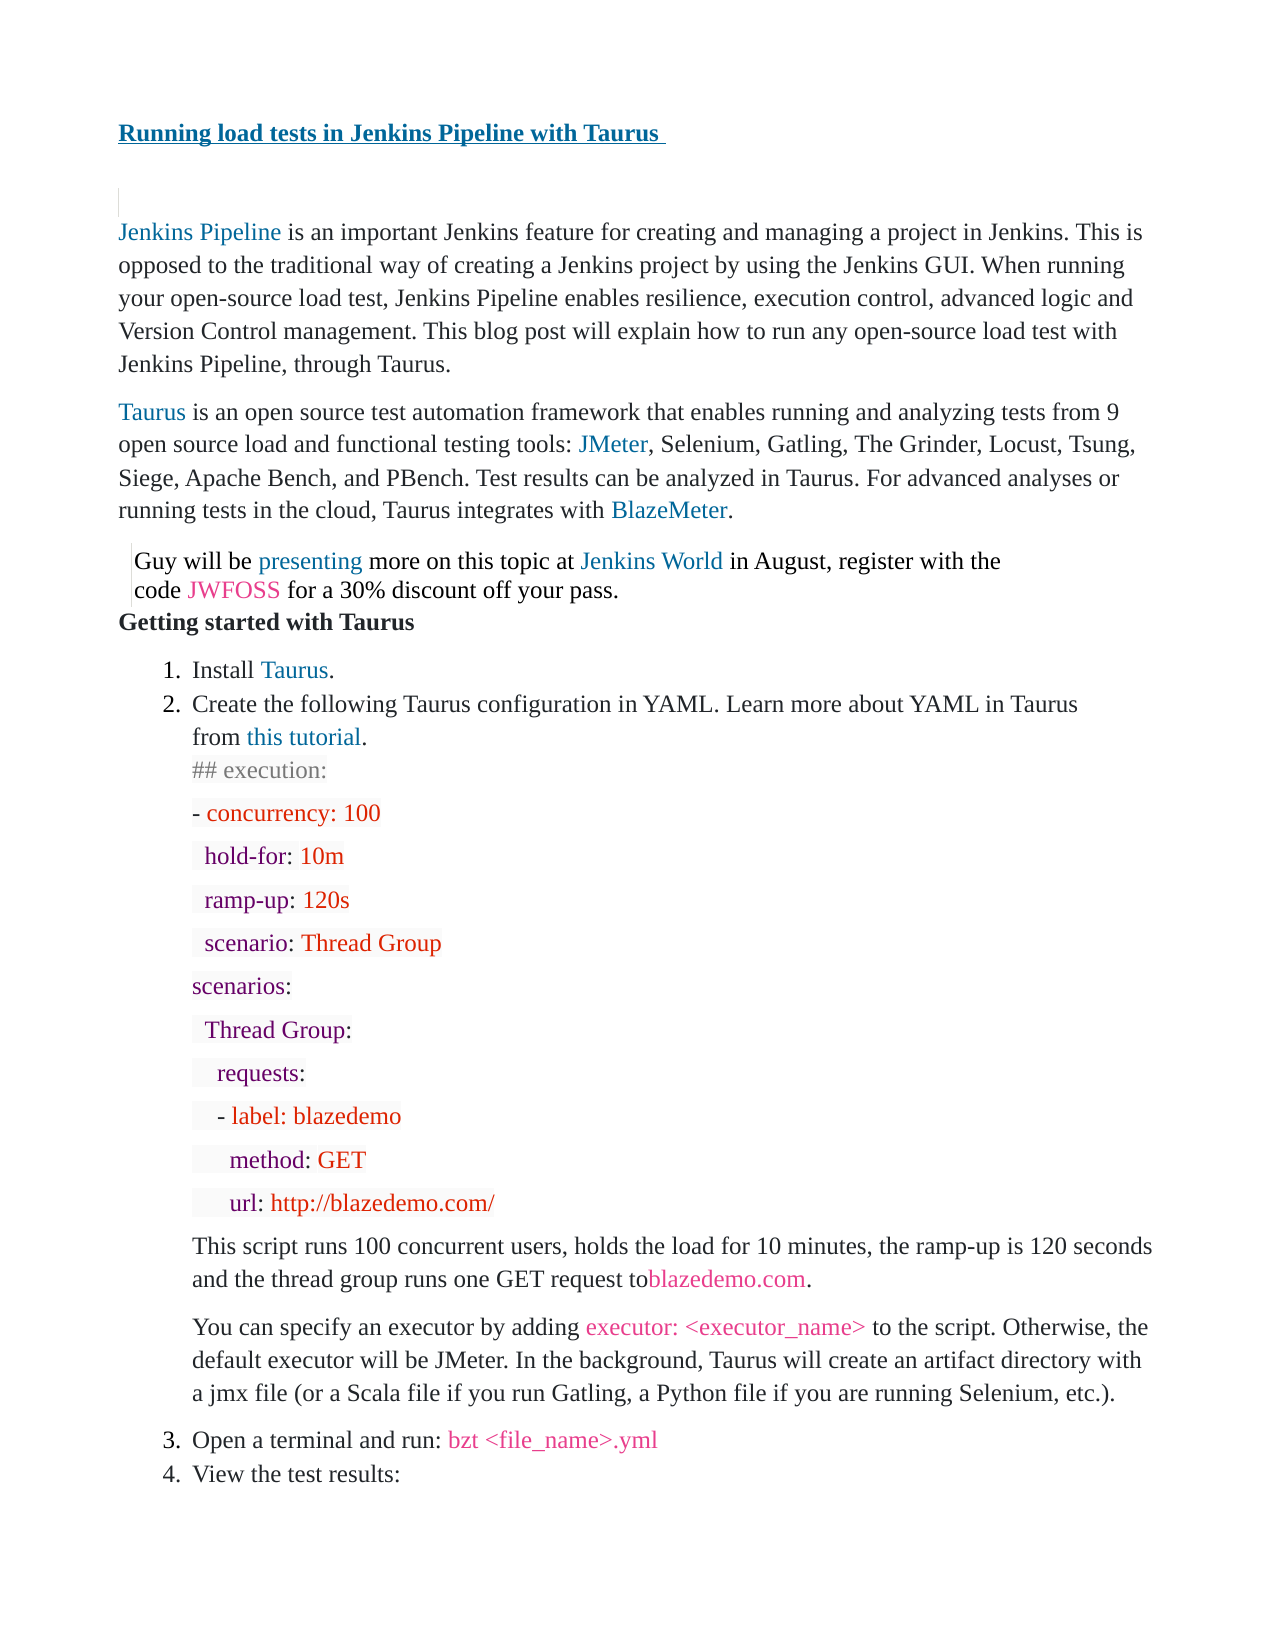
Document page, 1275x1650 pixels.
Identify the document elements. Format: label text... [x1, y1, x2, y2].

picture [260, 662, 267, 676]
list View the test results: [162, 1459, 1157, 1487]
list ramp-up: 120s [162, 885, 1157, 913]
list requests: [162, 1058, 1157, 1087]
subtitle Running load tests in Jenkins Pipeline with Taurus [118, 118, 1157, 147]
text Jenkins Pipeline is an important Jenkins feature for creating and managing a project in Jenkins. This is opposed to the traditional way of creating a Jenkins project by using the Jenkins GUI. When running your open-source load test, Jenkins Pipeline enables resilience, execution control, advanced logic and Version Control management. This blog post will explain how to run any open-source load test with Jenkins Pipeline, through Taurus. [118, 217, 1157, 378]
list url: http://blazedemo.com/ [162, 1188, 1157, 1217]
table_header [118, 543, 131, 607]
list This script runs 100 concurrent users, holds the load for 10 minutes, the ramp-up is 120 seconds and the thread group runs one GET request toblazedemo.com. [162, 1231, 1157, 1293]
list hold-for: 10m [162, 841, 1157, 870]
list scenario: Thread Group [162, 928, 1157, 957]
table_header Guy will be presenting more on this topic at Jenkins World in August, register with the code JWFOSS for a 30% discount off your pass. [132, 543, 1157, 607]
list Create the following Taurus configuration in YAML. Learn more about YAML in Taurus from this tutorial. [162, 689, 1157, 750]
list Thread Group: [162, 1015, 1157, 1043]
list Open a terminal and run: bzt <file_name>.yml [162, 1426, 1157, 1454]
list - label: blazedemo [162, 1101, 1157, 1130]
text Taurus is an open source test automation framework that enables running and analyzing tests from 9 open source load and functional testing tools: JMeter, Selenium, Gatling, The Grinder, Locust, Tsung, Siege, Apache Bench, and PBench. Test results can be analyzed in Taurus. For advanced analyses or running tests in the cloud, Taurus integrates with BlazeMeter. [118, 397, 1157, 524]
list ## execution: [162, 755, 1157, 783]
list - concurrency: 100 [162, 798, 1157, 827]
list method: GET [162, 1145, 1157, 1173]
subtitle Getting started with Taurus [118, 607, 1157, 635]
list scenarios: [162, 971, 1157, 1000]
list Install Taurus. [162, 656, 1157, 684]
list You can specify an executor by adding executor: <executor_name> to the script. Otherwise, the default executor will be JMeter. In the background, Taurus will create an artifact directory with a jmx file (or a Scala file if you run Gatling, a Python file if you are running Selenium, etc.). [162, 1312, 1157, 1407]
table_header [119, 188, 136, 217]
